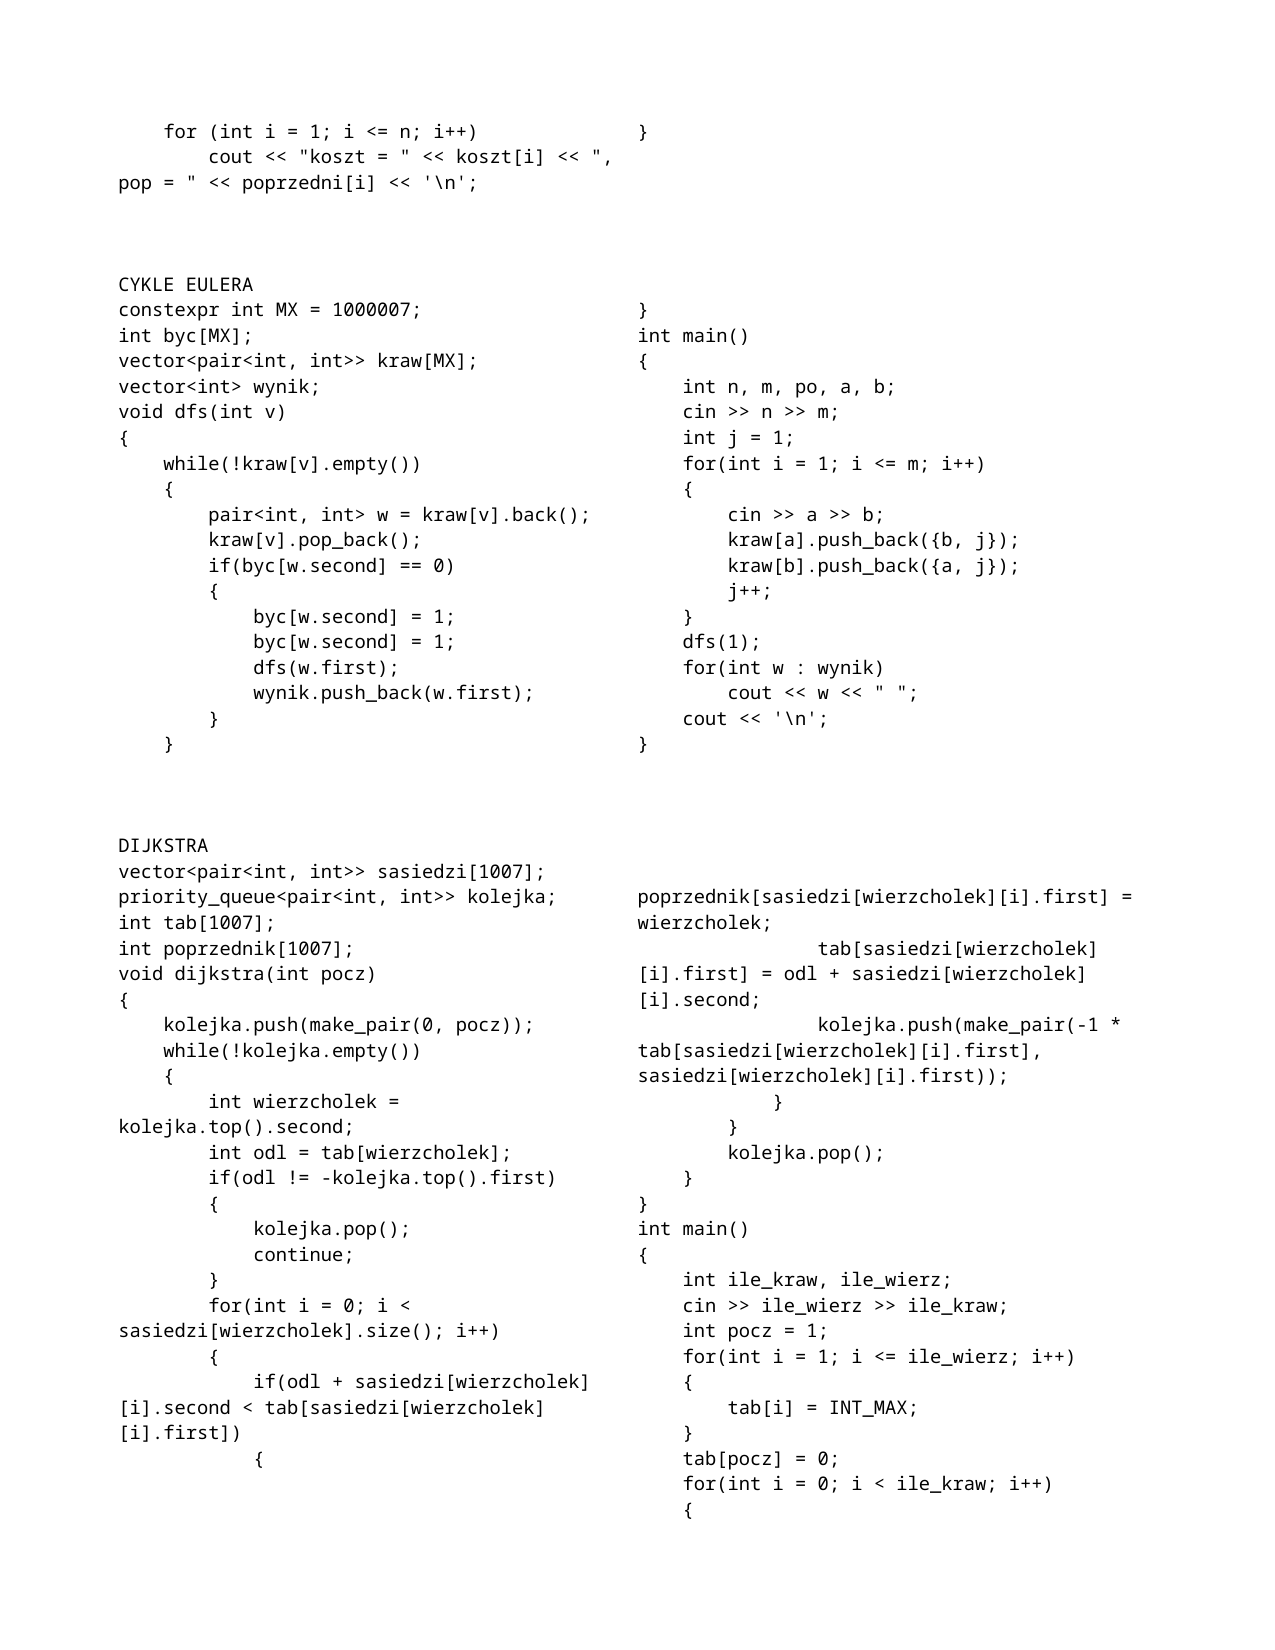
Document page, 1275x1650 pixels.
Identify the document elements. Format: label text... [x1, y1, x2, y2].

text { [637, 475, 1157, 501]
text vector<pair<int, int>> kraw[MX]; [118, 348, 637, 373]
text } [637, 1164, 1157, 1190]
text constexpr int MX = 1000007; [118, 297, 637, 322]
text for(int i = 0; i < ile_kraw; i++) [637, 1471, 1157, 1496]
text } [637, 1113, 1157, 1139]
text { [637, 348, 1157, 373]
text { [637, 1241, 1157, 1267]
text { [118, 577, 637, 603]
text while(!kraw[v].empty()) [118, 450, 637, 475]
text { [118, 424, 637, 450]
text for(int w : wynik) [637, 654, 1157, 679]
text { [118, 1062, 637, 1088]
text kolejka.pop(); [118, 1216, 637, 1241]
text kolejka.push(make_pair(-1 * tab[sasiedzi[wierzcholek][i].first], sasiedzi[wierzcholek][i].first)); [637, 1011, 1157, 1088]
text int main() [637, 1216, 1157, 1241]
text continue; [118, 1241, 637, 1267]
text int ile_kraw, ile_wierz; [637, 1267, 1157, 1292]
text int poprzednik[1007]; [118, 935, 637, 960]
text { [118, 1190, 637, 1216]
text for (int i = 1; i <= n; i++) [118, 118, 637, 144]
text kolejka.push(make_pair(0, pocz)); [118, 1011, 637, 1037]
text vector<int> wynik; [118, 373, 637, 399]
text if(odl != -kolejka.top().first) [118, 1164, 637, 1190]
text cout << w << " "; [637, 679, 1157, 705]
text } [637, 603, 1157, 628]
text } [637, 1420, 1157, 1445]
text CYKLE EULERA [118, 271, 1157, 297]
text int tab[1007]; [118, 909, 637, 935]
text cout << "koszt = " << koszt[i] << ", pop = " << poprzedni[i] << '\n'; [118, 144, 637, 195]
text void dfs(int v) [118, 399, 637, 424]
text { [637, 1369, 1157, 1394]
text int odl = tab[wierzcholek]; [118, 1139, 637, 1164]
text } [118, 1267, 637, 1292]
text cin >> a >> b; [637, 501, 1157, 526]
text } [637, 1088, 1157, 1113]
text wynik.push_back(w.first); [118, 679, 637, 705]
text int wierzcholek = kolejka.top().second; [118, 1088, 637, 1139]
text int j = 1; [637, 424, 1157, 450]
text { [118, 986, 637, 1011]
text kraw[b].push_back({a, j}); [637, 552, 1157, 577]
text dfs(1); [637, 628, 1157, 654]
text while(!kolejka.empty()) [118, 1037, 637, 1062]
text for(int i = 0; i < sasiedzi[wierzcholek].size(); i++) [118, 1292, 637, 1343]
text } [118, 705, 637, 731]
text j++; [637, 577, 1157, 603]
text void dijkstra(int pocz) [118, 960, 637, 986]
text } [637, 297, 1157, 322]
text int byc[MX]; [118, 322, 637, 348]
text DIJKSTRA [118, 833, 1157, 858]
text tab[pocz] = 0; [637, 1445, 1157, 1471]
text byc[w.second] = 1; [118, 603, 637, 628]
text tab[i] = INT_MAX; [637, 1394, 1157, 1420]
text { [637, 1496, 1157, 1522]
text poprzednik[sasiedzi[wierzcholek][i].first] = wierzcholek; [637, 858, 1157, 935]
text { [118, 1445, 637, 1471]
text } [637, 118, 1157, 144]
text byc[w.second] = 1; [118, 628, 637, 654]
text cout << '\n'; [637, 705, 1157, 731]
text vector<pair<int, int>> sasiedzi[1007]; [118, 858, 637, 884]
text for(int i = 1; i <= ile_wierz; i++) [637, 1343, 1157, 1369]
text kraw[v].pop_back(); [118, 526, 637, 552]
text } [637, 1190, 1157, 1216]
text kolejka.pop(); [637, 1139, 1157, 1164]
text { [118, 475, 637, 501]
text if(byc[w.second] == 0) [118, 552, 637, 577]
text priority_queue<pair<int, int>> kolejka; [118, 884, 637, 909]
text if(odl + sasiedzi[wierzcholek][i].second < tab[sasiedzi[wierzcholek][i].first]) [118, 1369, 637, 1445]
text int main() [637, 322, 1157, 348]
text tab[sasiedzi[wierzcholek][i].first] = odl + sasiedzi[wierzcholek][i].second; [637, 935, 1157, 1011]
text pair<int, int> w = kraw[v].back(); [118, 501, 637, 526]
text kraw[a].push_back({b, j}); [637, 526, 1157, 552]
text int n, m, po, a, b; [637, 373, 1157, 399]
text int pocz = 1; [637, 1318, 1157, 1343]
text } [118, 731, 637, 756]
text dfs(w.first); [118, 654, 637, 679]
text for(int i = 1; i <= m; i++) [637, 450, 1157, 475]
text cin >> ile_wierz >> ile_kraw; [637, 1292, 1157, 1318]
text } [637, 731, 1157, 756]
text cin >> n >> m; [637, 399, 1157, 424]
text { [118, 1343, 637, 1369]
